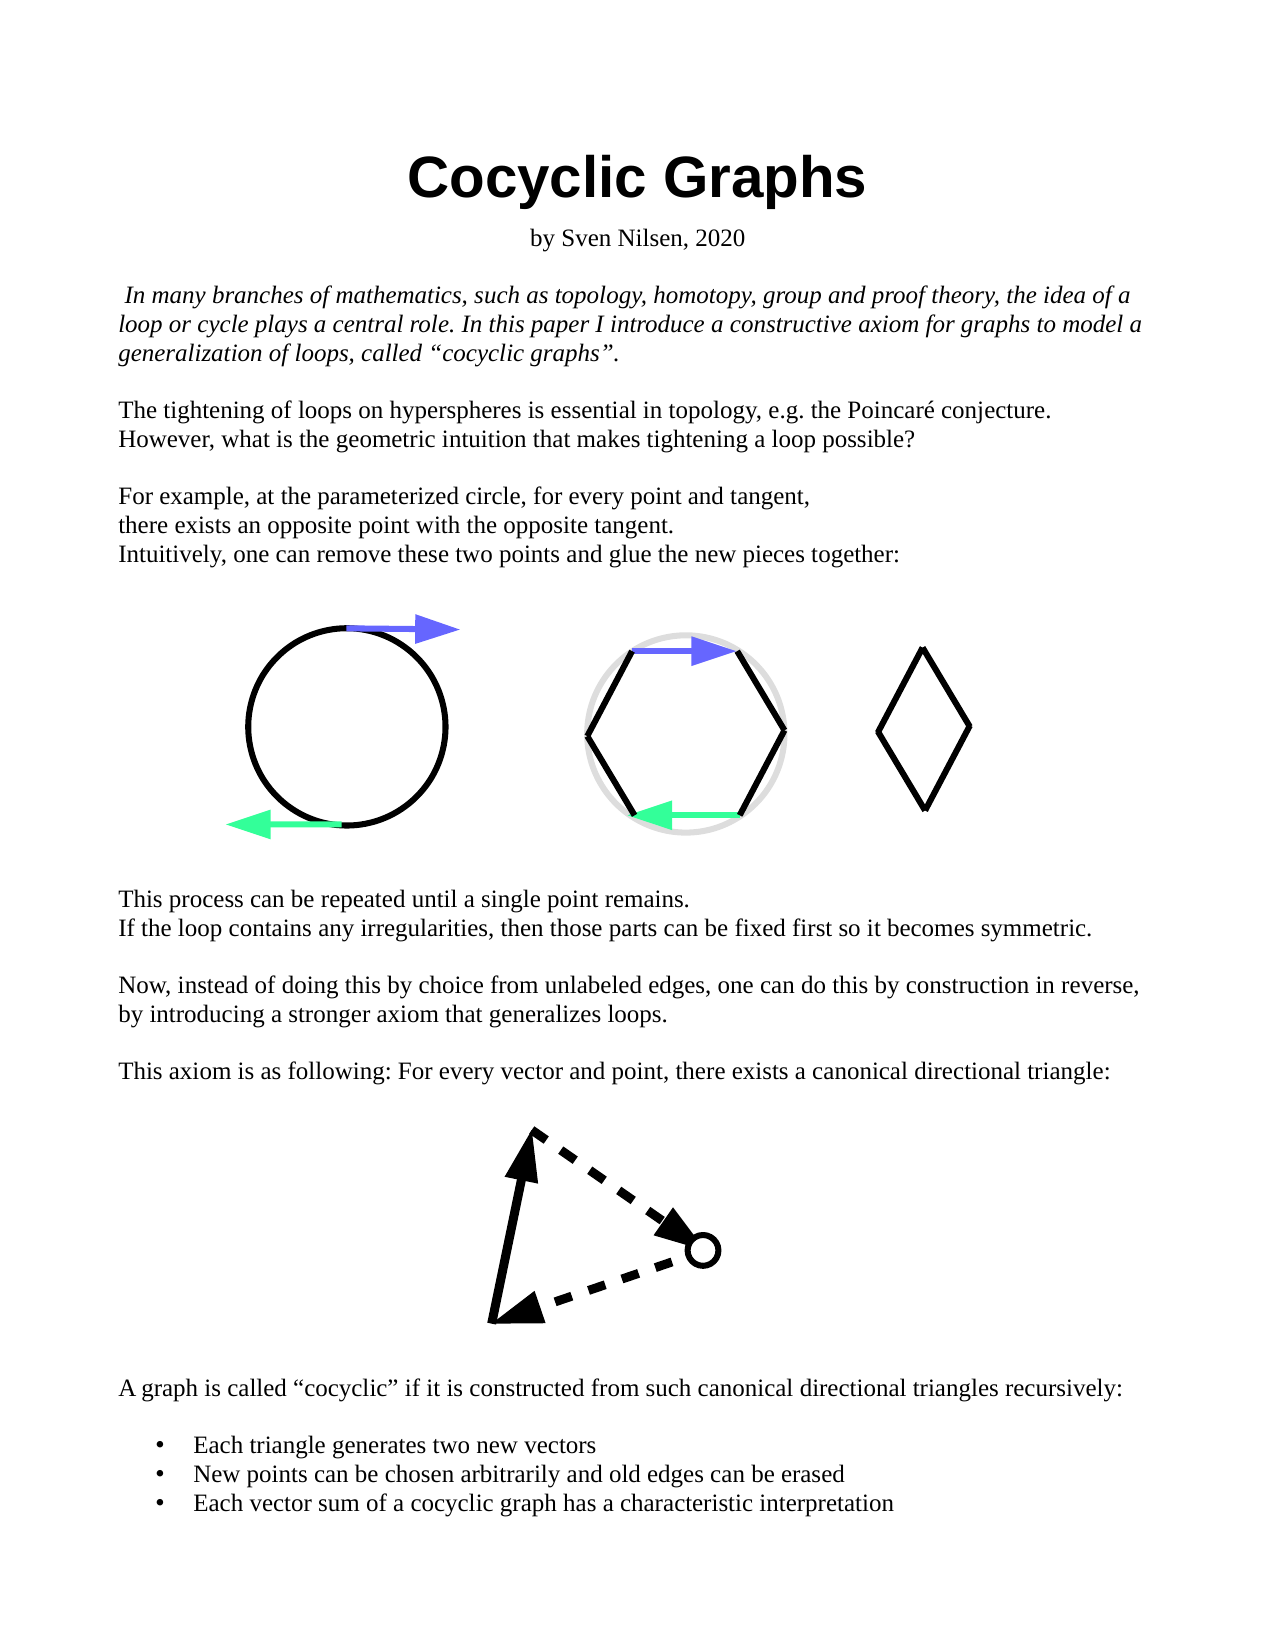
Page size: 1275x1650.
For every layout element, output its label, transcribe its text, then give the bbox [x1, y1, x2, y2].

list Each vector sum of a cocyclic graph has a characteristic interpretation [156, 1488, 1157, 1516]
text The tightening of loops on hyperspheres is essential in topology, e.g. the Poincaré conjecture. [118, 395, 1157, 424]
list New points can be chosen arbitrarily and old edges can be erased [156, 1459, 1157, 1488]
text However, what is the geometric intuition that makes tightening a loop possible? [118, 424, 1157, 453]
text Now, instead of doing this by choice from unlabeled edges, one can do this by construction in reverse, by introducing a stronger axiom that generalizes loops. [118, 970, 1157, 1028]
text by Sven Nilsen, 2020 [118, 223, 1157, 251]
title Cocyclic Graphs [118, 143, 1157, 210]
text In many branches of mathematics, such as topology, homotopy, group and proof theory, the idea of a loop or cycle plays a central role. In this paper I introduce a constructive axiom for graphs to model a generalization of loops, called “cocyclic graphs”. [118, 280, 1157, 366]
text For example, at the parameterized circle, for every point and tangent, there exists an opposite point with the opposite tangent. [118, 481, 1157, 539]
text Intuitively, one can remove these two points and glue the new pieces together: [118, 539, 1157, 568]
text If the loop contains any irregularities, then those parts can be fixed first so it becomes symmetric. [118, 913, 1157, 941]
text A graph is called “cocyclic” if it is constructed from such canonical directional triangles recursively: [118, 1373, 1157, 1401]
text This process can be repeated until a single point remains. [118, 884, 1157, 913]
list Each triangle generates two new vectors [156, 1430, 1157, 1459]
text This axiom is as following: For every vector and point, there exists a canonical directional triangle: [118, 1056, 1157, 1085]
